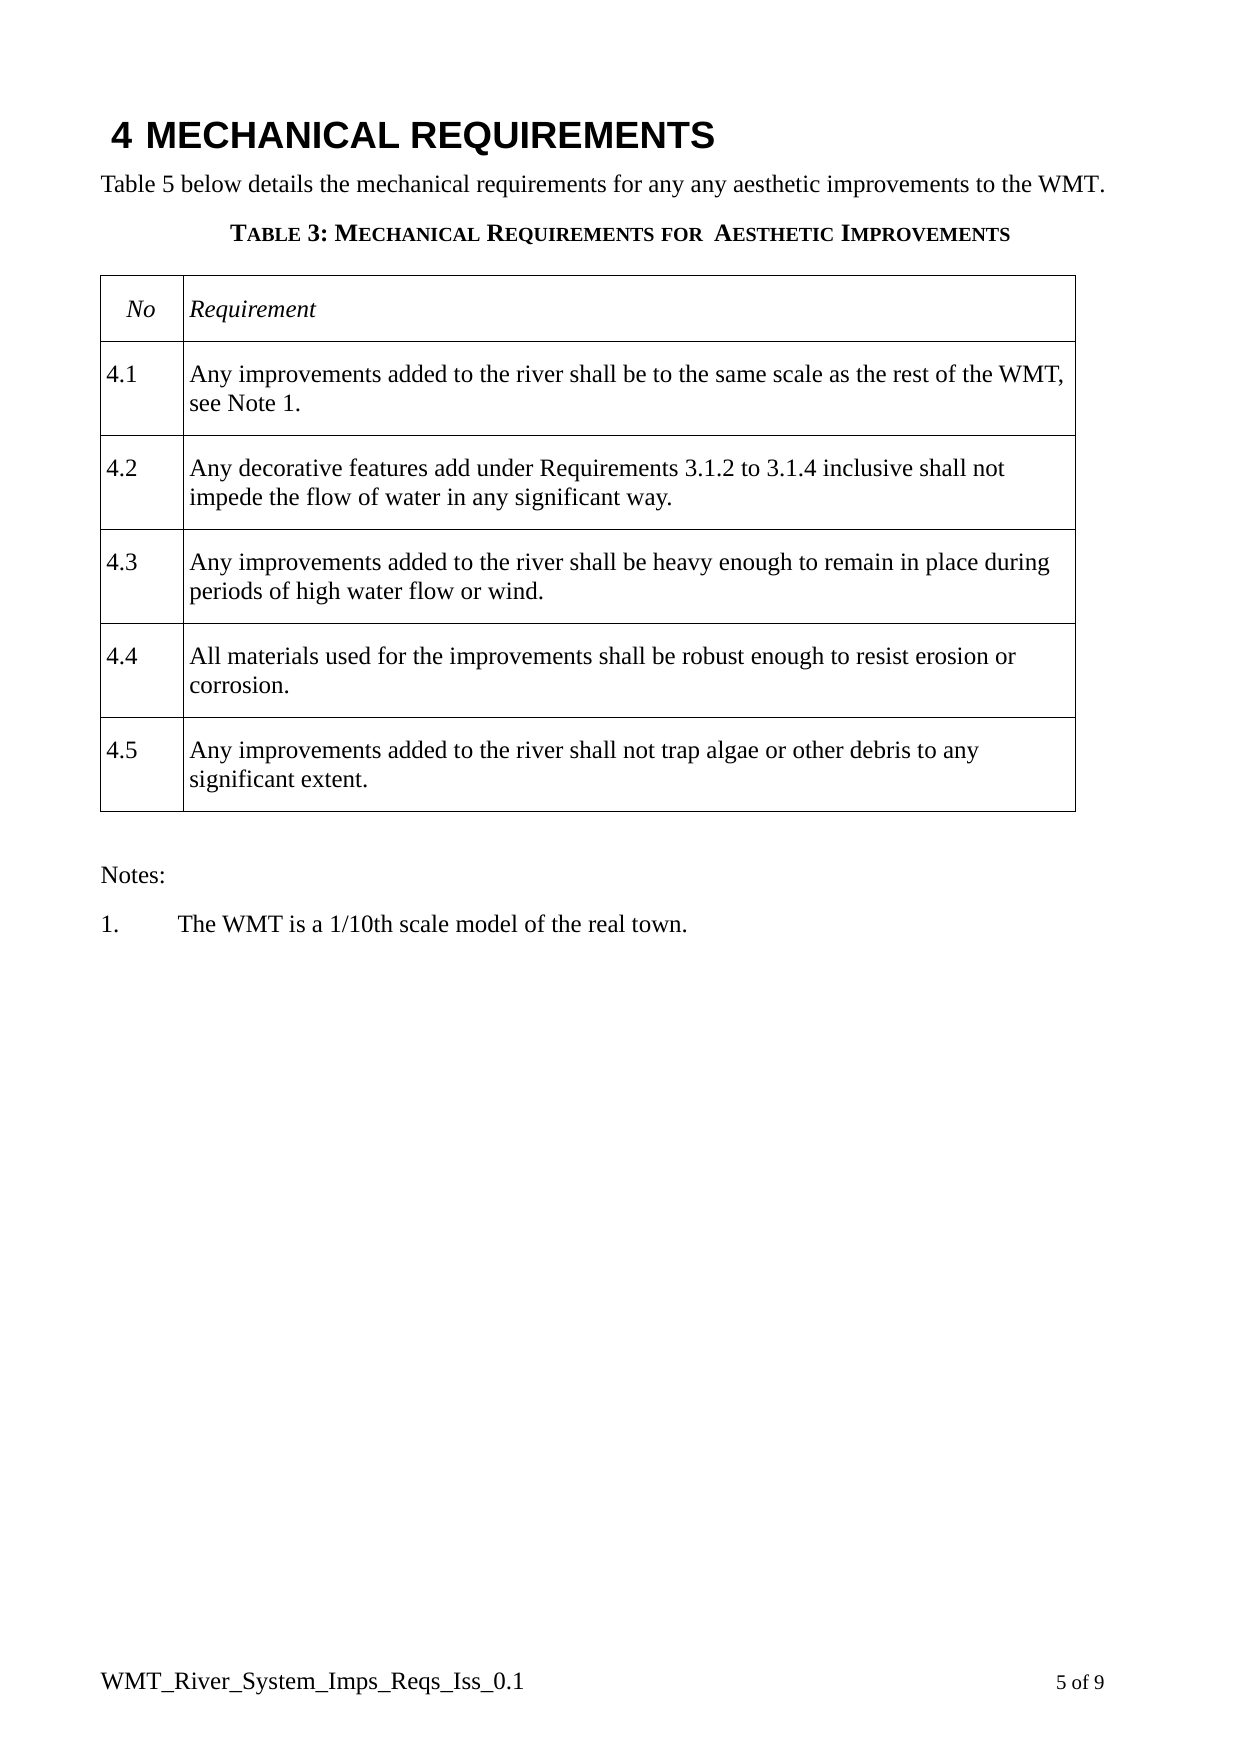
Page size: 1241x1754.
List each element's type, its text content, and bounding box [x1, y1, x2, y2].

table_cell All materials used for the improvements shall be robust enough to resist erosion or corrosion. [184, 624, 1075, 717]
table_cell 4.5 [101, 718, 183, 811]
table_cell Any improvements added to the river shall not trap algae or other debris to any significant extent. [184, 718, 1075, 811]
table_cell 4.3 [101, 530, 183, 623]
table_cell 4.4 [101, 624, 183, 717]
table_cell Any improvements added to the river shall be to the same scale as the rest of the WMT, see Note 1. [184, 342, 1075, 435]
table_header Requirement [184, 276, 1075, 341]
table_cell 4.1 [101, 342, 183, 435]
text Notes: [100, 860, 1140, 889]
table_cell Any improvements added to the river shall be heavy enough to remain in place during periods of high water flow or wind. [184, 530, 1075, 623]
table_cell Any decorative features add under Requirements 3.1.2 to 3.1.4 inclusive shall not impede the flow of water in any significant way. [184, 436, 1075, 529]
table_header No [101, 276, 183, 341]
table_cell 4.2 [101, 436, 183, 529]
text Table 5 below details the mechanical requirements for any any aesthetic improvements to the WMT. [100, 169, 1140, 198]
subtitle Table 3: Mechanical Requirements for Aesthetic Improvements [100, 218, 1140, 247]
subtitle MECHANICAL REQUIREMENTS [100, 113, 1140, 156]
text 1. The WMT is a 1/10th scale model of the real town. [100, 909, 1140, 938]
